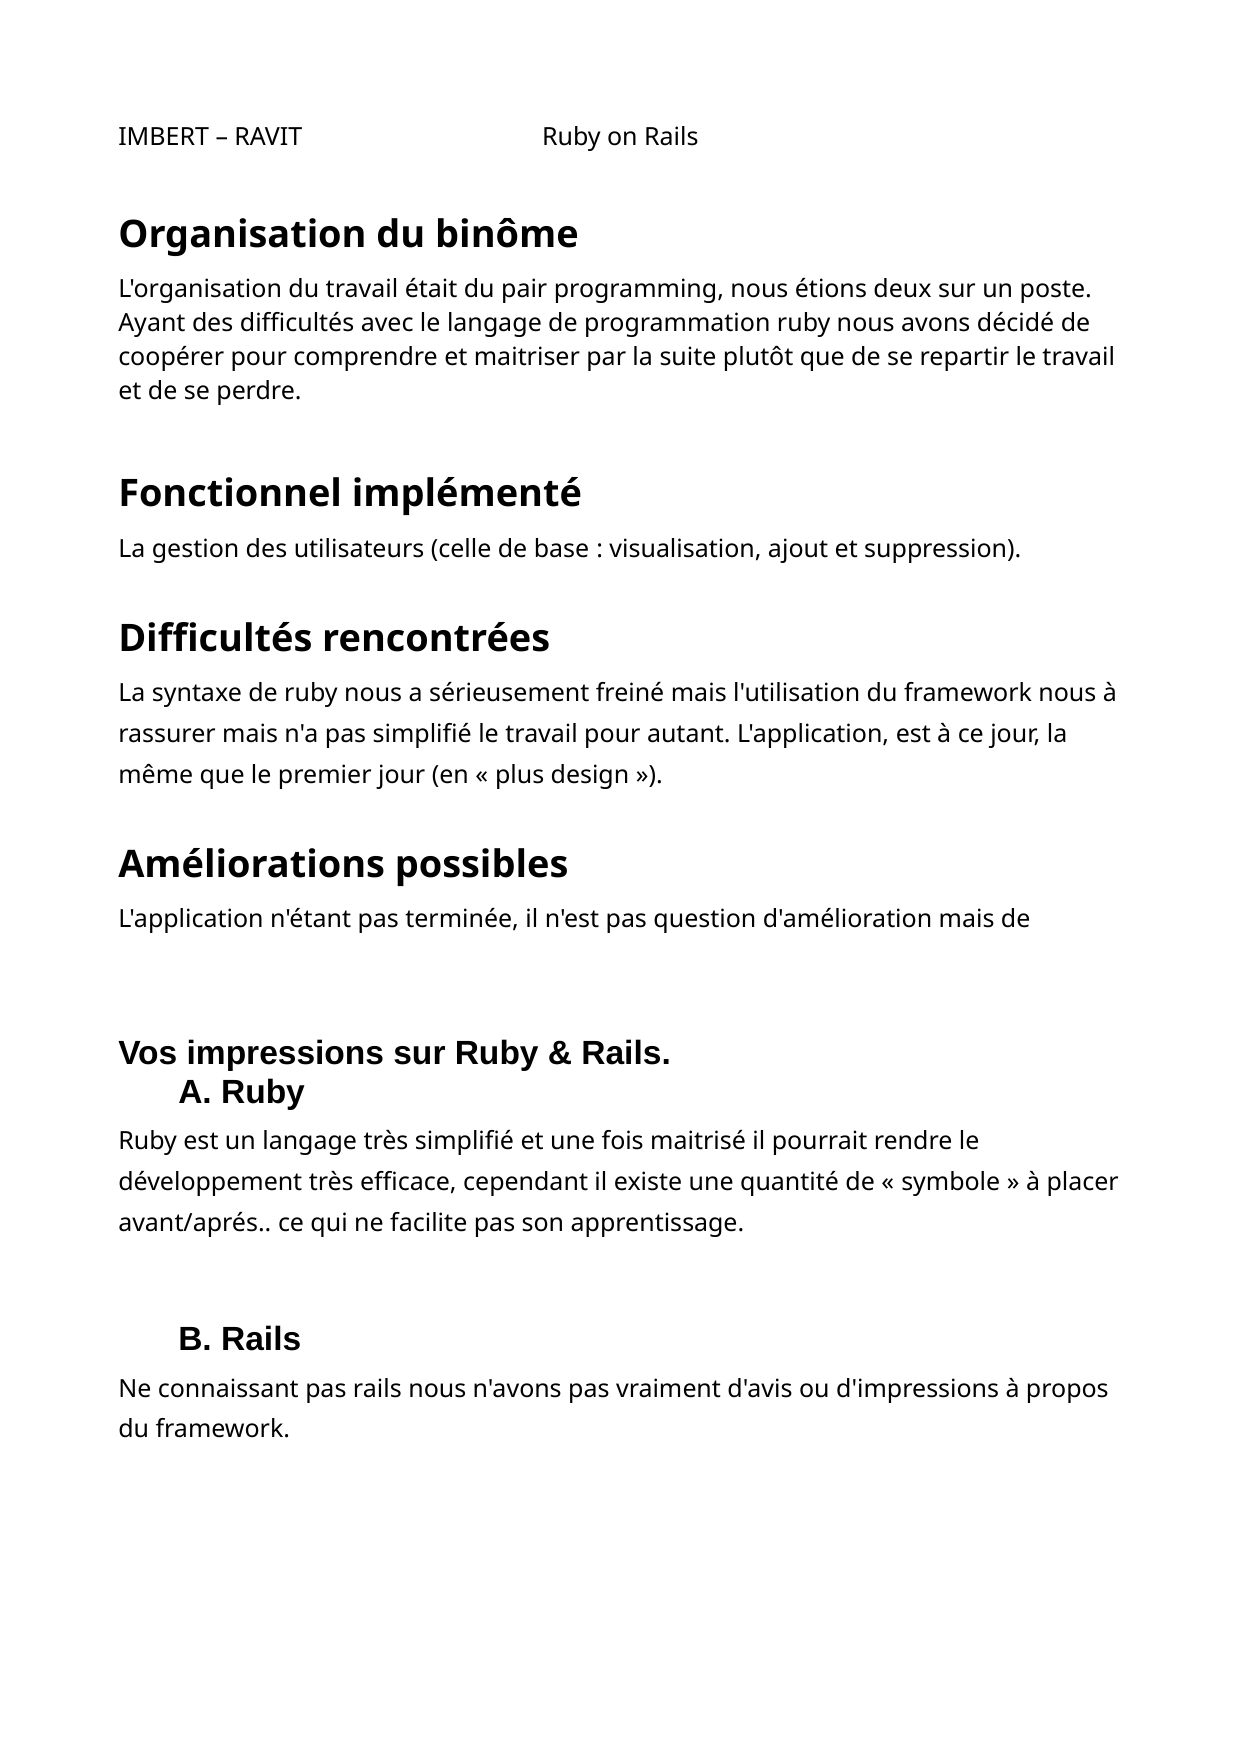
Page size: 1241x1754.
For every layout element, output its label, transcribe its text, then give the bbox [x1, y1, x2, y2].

text Ruby est un langage très simplifié et une fois maitrisé il pourrait rendre le développement très efficace, cependant il existe une quantité de « symbole » à placer avant/aprés.. ce qui ne facilite pas son apprentissage. [118, 1123, 1122, 1238]
text Ne connaissant pas rails nous n'avons pas vraiment d'avis ou d'impressions à propos du framework. [118, 1370, 1122, 1445]
text La gestion des utilisateurs (celle de base : visualisation, ajout et suppression). [118, 530, 1122, 564]
subtitle Organisation du binôme [118, 207, 1122, 258]
subtitle B. Rails [118, 1281, 1122, 1358]
text L'application n'étant pas terminée, il n'est pas question d'amélioration mais de [118, 901, 1122, 935]
subtitle Fonctionnel implémenté [118, 466, 1122, 518]
text L'organisation du travail était du pair programming, nous étions deux sur un poste. Ayant des difficultés avec le langage de programmation ruby nous avons décidé de coopérer pour comprendre et maitriser par la suite plutôt que de se repartir le travail et de se perdre. [118, 271, 1122, 407]
subtitle Vos impressions sur Ruby & Rails. A. Ruby [118, 1033, 1122, 1110]
subtitle Améliorations possibles [118, 837, 1122, 889]
text La syntaxe de ruby nous a sérieusement freiné mais l'utilisation du framework nous à rassurer mais n'a pas simplifié le travail pour autant. L'application, est à ce jour, la même que le premier jour (en « plus design »). [118, 675, 1122, 791]
subtitle Difficultés rencontrées [118, 611, 1122, 662]
